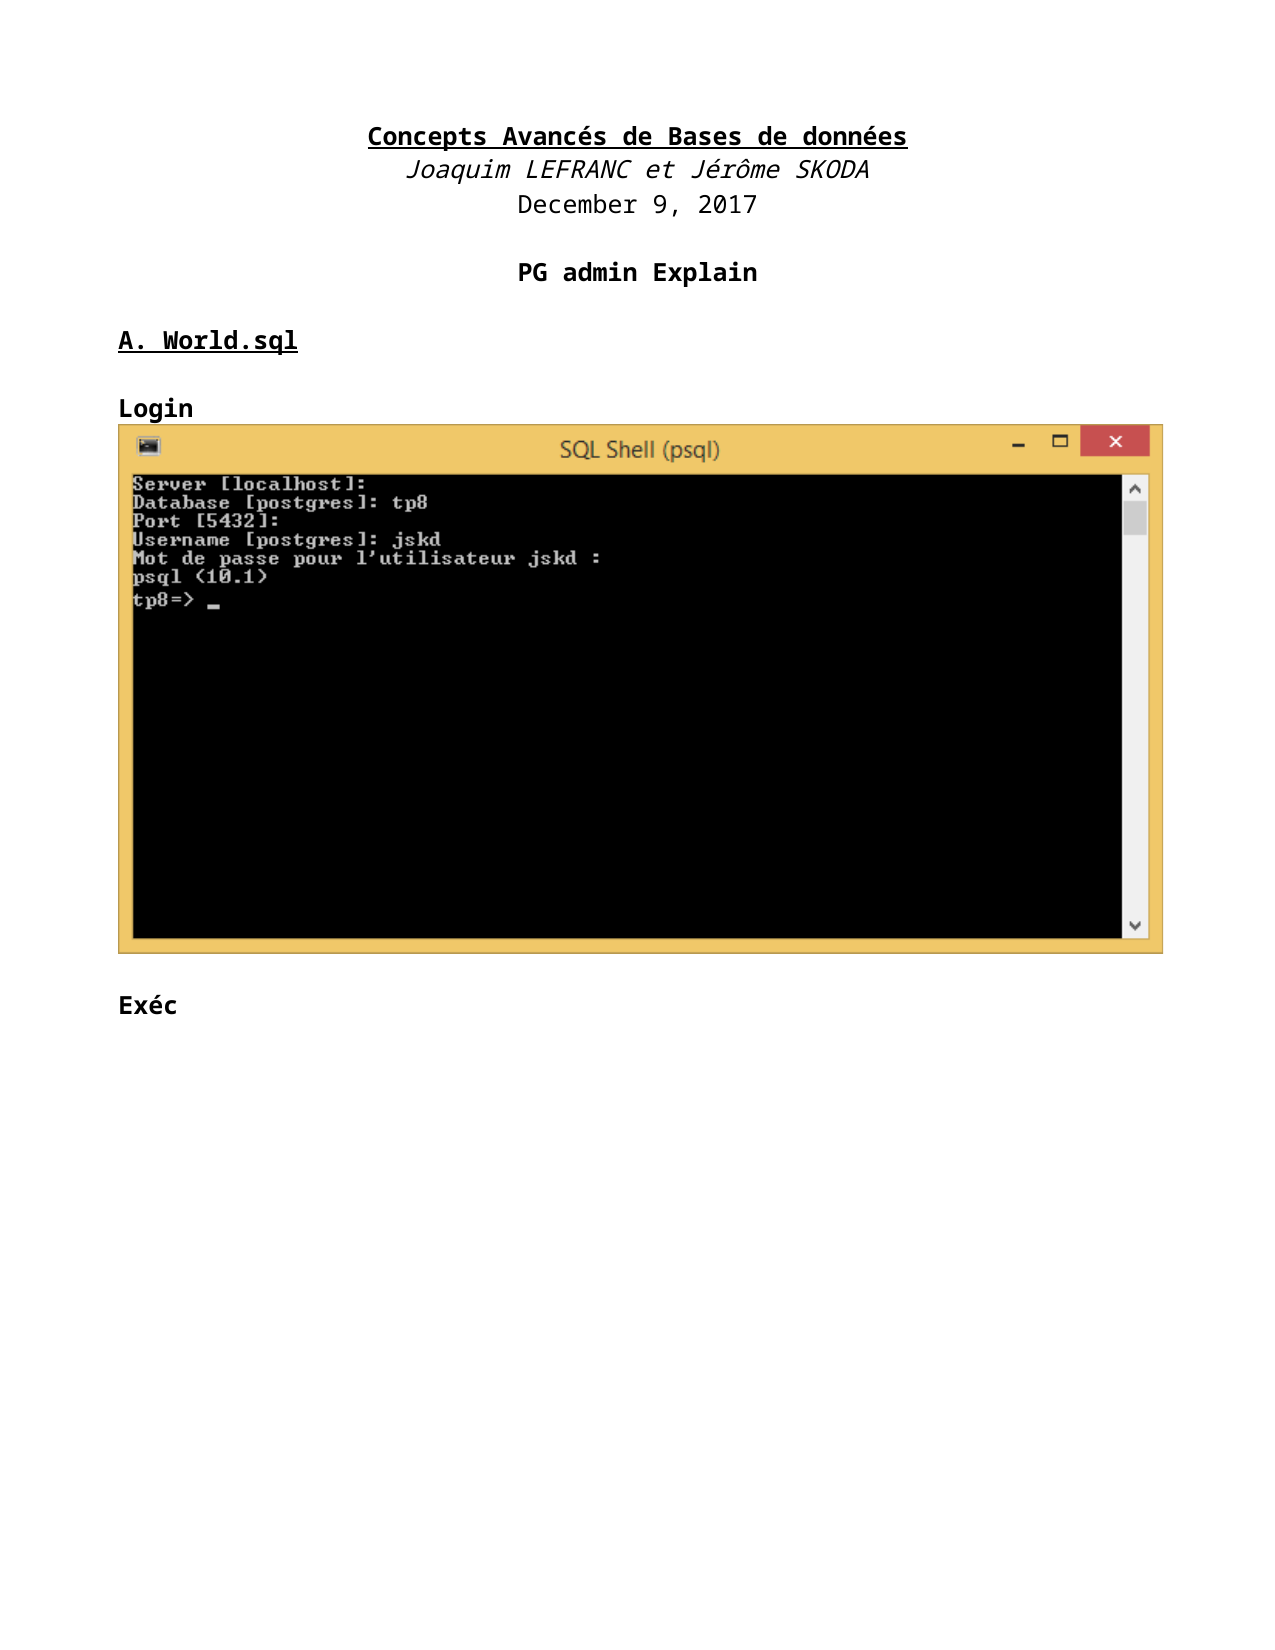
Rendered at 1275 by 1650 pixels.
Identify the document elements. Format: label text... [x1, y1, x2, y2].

picture [118, 424, 1164, 954]
text A. World.sql [118, 322, 1157, 357]
text Concepts Avancés de Bases de données [118, 118, 1157, 152]
text PG admin Explain [118, 254, 1157, 288]
text December 9, 2017 [118, 186, 1157, 220]
text Login [118, 391, 1157, 424]
text Exéc [118, 988, 1157, 1022]
text Joaquim LEFRANC et Jérôme SKODA [118, 152, 1157, 186]
